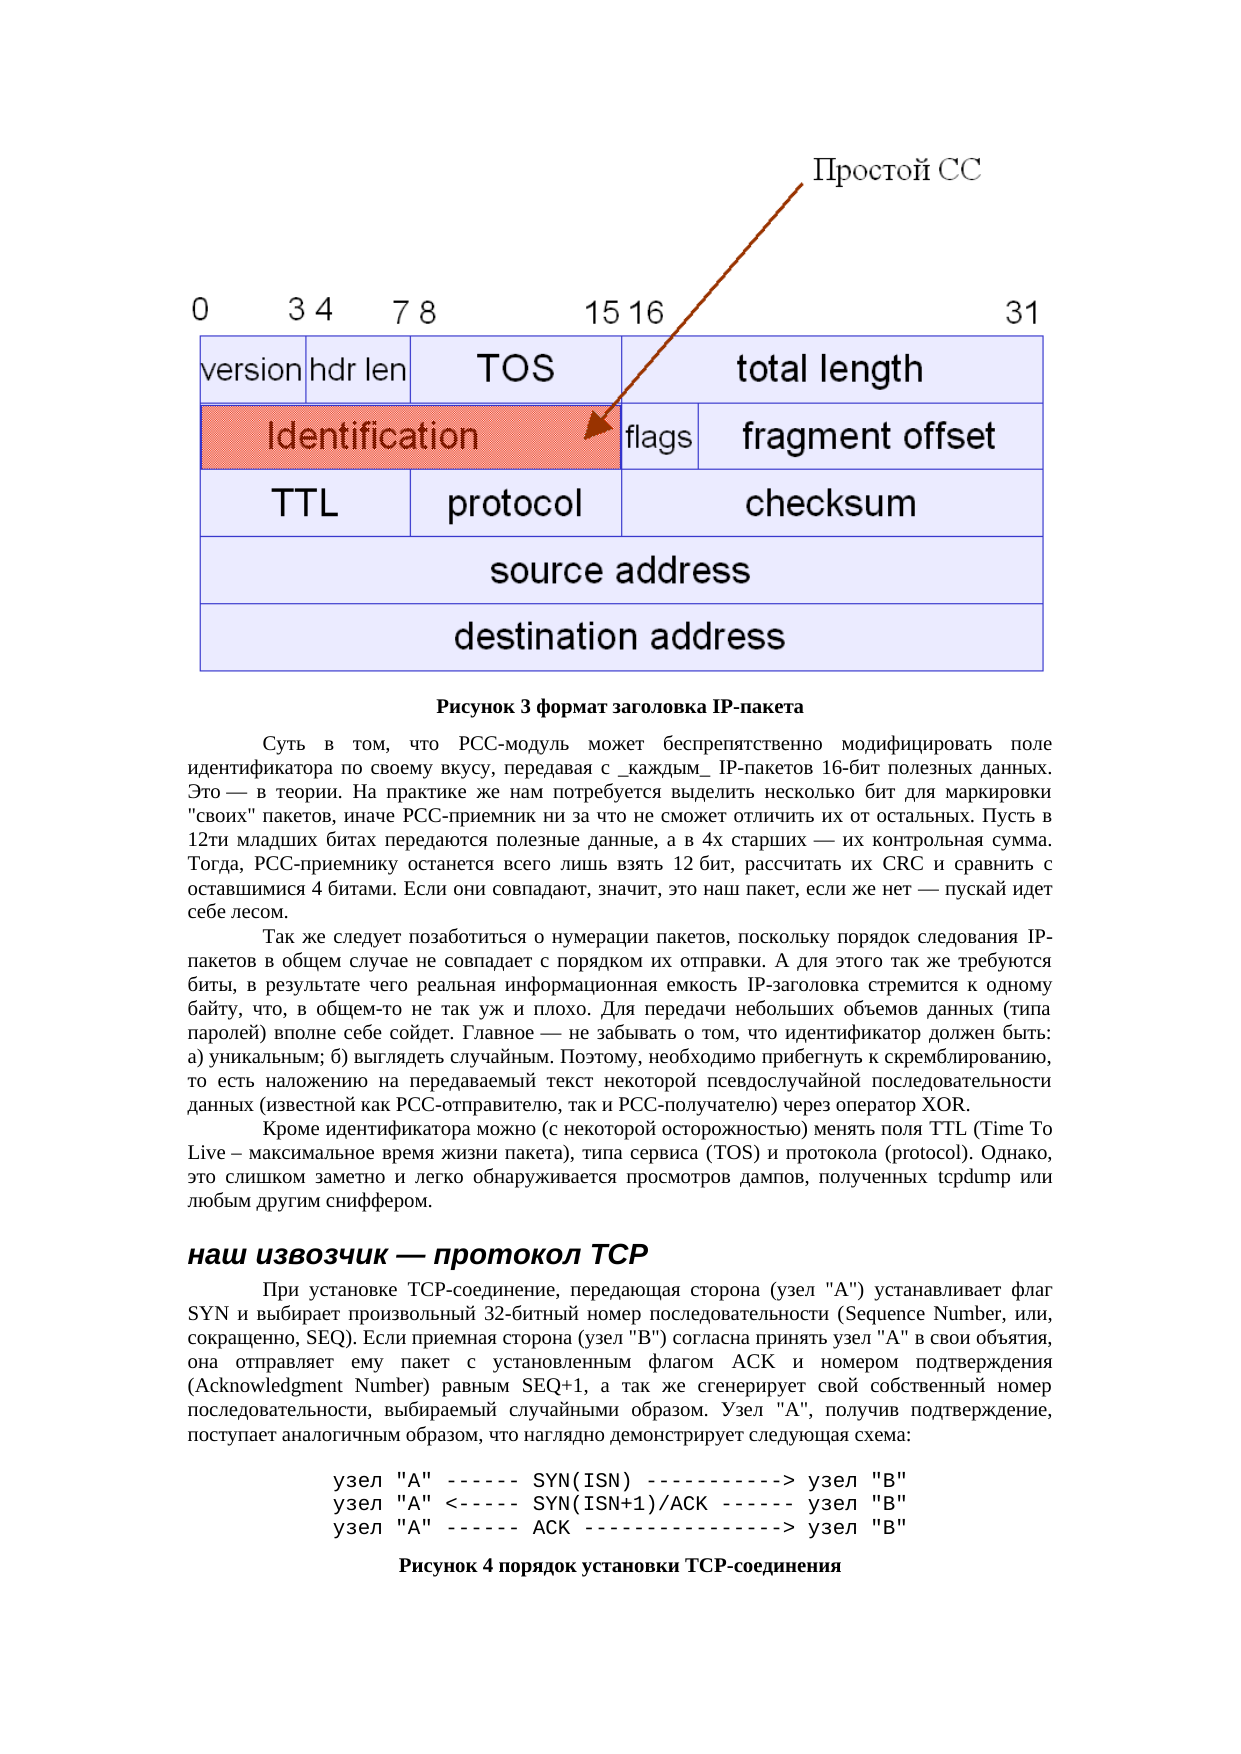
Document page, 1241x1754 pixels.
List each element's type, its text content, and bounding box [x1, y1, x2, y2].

text узел "A" ------ SYN(ISN) -----------> узел "B" [187, 1469, 1053, 1493]
text узел "A" ------ ACK ----------------> узел "B" [187, 1517, 1053, 1541]
text Суть в том, что PCC-модуль может беспрепятственно модифицировать поле идентификатора по своему вкусу, передавая с _каждым_ IP-пакетов 16-бит полезных данных. Это — в теории. На практике же нам потребуется выделить несколько бит для маркировки "своих" пакетов, иначе PCC-приемник ни за что не сможет отличить их от остальных. Пусть в 12ти младших битах передаются полезные данные, а в 4х старших — их контрольная сумма. Тогда, PCC-приемнику останется всего лишь взять 12 бит, рассчитать их CRC и сравнить с оставшимися 4 битами. Если они совпадают, значит, это наш пакет, если же нет — пускай идет себе лесом. [187, 731, 1053, 923]
picture [187, 150, 1053, 682]
subtitle наш извозчик — протокол TCP [187, 1237, 1053, 1271]
text Кроме идентификатора можно (с некоторой осторожностью) менять поля TTL (Time To Live – максимальное время жизни пакета), типа сервиса (TOS) и протокола (protocol). Однако, это слишком заметно и легко обнаруживается просмотров дампов, полученных tcpdump или любым другим сниффером. [187, 1116, 1053, 1212]
text Так же следует позаботиться о нумерации пакетов, поскольку порядок следования IP-пакетов в общем случае не совпадает с порядком их отправки. А для этого так же требуются биты, в результате чего реальная информационная емкость IP-заголовка стремится к одному байту, что, в общем-то не так уж и плохо. Для передачи небольших объемов данных (типа паролей) вполне себе сойдет. Главное — не забывать о том, что идентификатор должен быть: а) уникальным; б) выглядеть случайным. Поэтому, необходимо прибегнуть к скремблированию, то есть наложению на передаваемый текст некоторой псевдослучайной последовательности данных (известной как PCC-отправителю, так и PCC-получателю) через оператор XOR. [187, 923, 1053, 1116]
text узел "A" <----- SYN(ISN+1)/ACK ------ узел "B" [187, 1493, 1053, 1517]
text При установке TCP-соединение, передающая сторона (узел "A") устанавливает флаг SYN и выбирает произвольный 32-битный номер последовательности (Sequence Number, или, сокращенно, SEQ). Если приемная сторона (узел "B") согласна принять узел "А" в свои объятия, она отправляет ему пакет с установленным флагом ACK и номером подтверждения (Acknowledgment Number) равным SEQ+1, а так же сгенерирует свой собственный номер последовательности, выбираемый случайными образом. Узел "A", получив подтверждение, поступает аналогичным образом, что наглядно демонстрирует следующая схема: [187, 1277, 1053, 1446]
text Рисунок 4 порядок установки TCP-соединения [187, 1553, 1053, 1577]
text Рисунок 3 формат заголовка IP-пакета [187, 694, 1053, 718]
